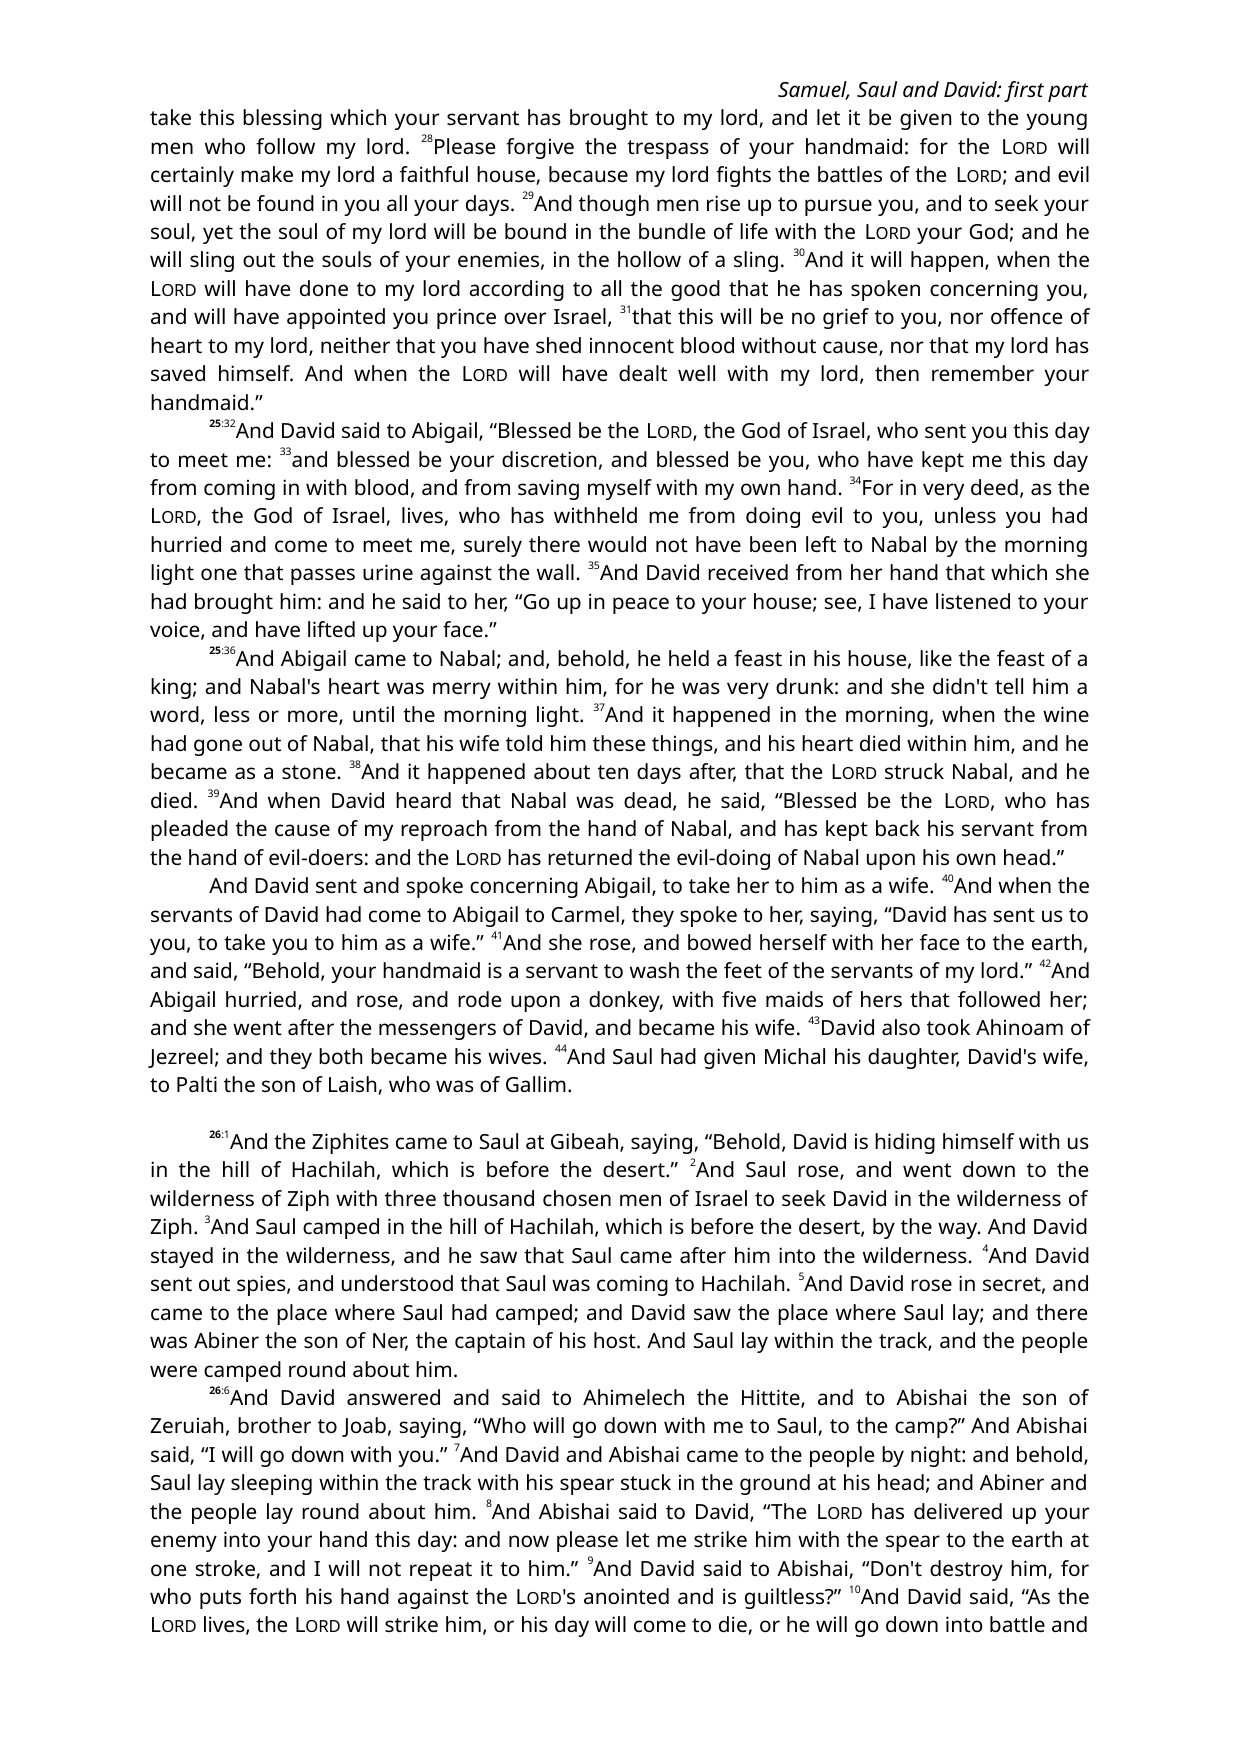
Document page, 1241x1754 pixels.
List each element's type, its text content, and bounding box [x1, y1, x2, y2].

text 26:6And David answered and said to Ahimelech the Hittite, and to Abishai the son of Zeruiah, brother to Joab, saying, “Who will go down with me to Saul, to the camp?” And Abishai said, “I will go down with you.” 7And David and Abishai came to the people by night: and behold, Saul lay sleeping within the track with his spear stuck in the ground at his head; and Abiner and the people lay round about him. 8And Abishai said to David, “The Lord has delivered up your enemy into your hand this day: and now please let me strike him with the spear to the earth at one stroke, and I will not repeat it to him.” 9And David said to Abishai, “Don't destroy him, for who puts forth his hand against the Lord's anointed and is guiltless?” 10And David said, “As the Lord lives, the Lord will strike him, or his day will come to die, or he will go down into battle and perish. 11Far be it from be before the Lord that I should put forth my hand against the Lord's anointed: and now please take the spear that is at his head, and the jar of water, and let us go.” 12And David took the spear and the jar of water from Saul's head; and they went away: and no man saw it, nor knew it, neither did any awake; for they were all asleep, because a deep sleep from the Lord had fallen on them. [150, 1383, 1090, 1639]
text 25:36And Abigail came to Nabal; and, behold, he held a feast in his house, like the feast of a king; and Nabal's heart was merry within him, for he was very drunk: and she didn't tell him a word, less or more, until the morning light. 37And it happened in the morning, when the wine had gone out of Nabal, that his wife told him these things, and his heart died within him, and he became as a stone. 38And it happened about ten days after, that the Lord struck Nabal, and he died. 39And when David heard that Nabal was dead, he said, “Blessed be the Lord, who has pleaded the cause of my reproach from the hand of Nabal, and has kept back his servant from the hand of evil-doers: and the Lord has returned the evil-doing of Nabal upon his own head.” [150, 644, 1090, 871]
text 26:1And the Ziphites came to Saul at Gibeah, saying, “Behold, David is hiding himself with us in the hill of Hachilah, which is before the desert.” 2And Saul rose, and went down to the wilderness of Ziph with three thousand chosen men of Israel to seek David in the wilderness of Ziph. 3And Saul camped in the hill of Hachilah, which is before the desert, by the way. And David stayed in the wilderness, and he saw that Saul came after him into the wilderness. 4And David sent out spies, and understood that Saul was coming to Hachilah. 5And David rose in secret, and came to the place where Saul had camped; and David saw the place where Saul lay; and there was Abiner the son of Ner, the captain of his host. And Saul lay within the track, and the people were camped round about him. [150, 1127, 1090, 1383]
text 25:23And when Abigail saw David, she hurried, and dismounted from her donkey, and fell before David on her face, and bowed herself to the ground 24at his feet, and said, “Upon me, my lord, be the iniquity; and please let your handmaid speak in your ears, and hear the words of your handmaid. 25Please let my lord not regard this man of belial, Nabal; for as his name is, so is he; Nabal is his name, and folly is with him: and I, your handmaid, didn't see the young men of my lord, who you sent. 26And now, my lord, as the Lord lives, and as your soul lives, seeing the Lord has withheld you from coming in with innocent blood, and from saving yourself with your own hand, and now let your enemies, and them that seek evil to my lord, be as Nabal. 27And now take this blessing which your servant has brought to my lord, and let it be given to the young men who follow my lord. 28Please forgive the trespass of your handmaid: for the Lord will certainly make my lord a faithful house, because my lord fights the battles of the Lord; and evil will not be found in you all your days. 29And though men rise up to pursue you, and to seek your soul, yet the soul of my lord will be bound in the bundle of life with the Lord your God; and he will sling out the souls of your enemies, in the hollow of a sling. 30And it will happen, when the Lord will have done to my lord according to all the good that he has spoken concerning you, and will have appointed you prince over Israel, 31that this will be no grief to you, nor offence of heart to my lord, neither that you have shed innocent blood without cause, nor that my lord has saved himself. And when the Lord will have dealt well with my lord, then remember your handmaid.” [150, 103, 1090, 416]
text 25:32And David said to Abigail, “Blessed be the Lord, the God of Israel, who sent you this day to meet me: 33and blessed be your discretion, and blessed be you, who have kept me this day from coming in with blood, and from saving myself with my own hand. 34For in very deed, as the Lord, the God of Israel, lives, who has withheld me from doing evil to you, unless you had hurried and come to meet me, surely there would not have been left to Nabal by the morning light one that passes urine against the wall. 35And David received from her hand that which she had brought him: and he said to her, “Go up in peace to your house; see, I have listened to your voice, and have lifted up your face.” [150, 416, 1090, 644]
text And David sent and spoke concerning Abigail, to take her to him as a wife. 40And when the servants of David had come to Abigail to Carmel, they spoke to her, saying, “David has sent us to you, to take you to him as a wife.” 41And she rose, and bowed herself with her face to the earth, and said, “Behold, your handmaid is a servant to wash the feet of the servants of my lord.” 42And Abigail hurried, and rose, and rode upon a donkey, with five maids of hers that followed her; and she went after the messengers of David, and became his wife. 43David also took Ahinoam of Jezreel; and they both became his wives. 44And Saul had given Michal his daughter, David's wife, to Palti the son of Laish, who was of Gallim. [150, 871, 1090, 1099]
